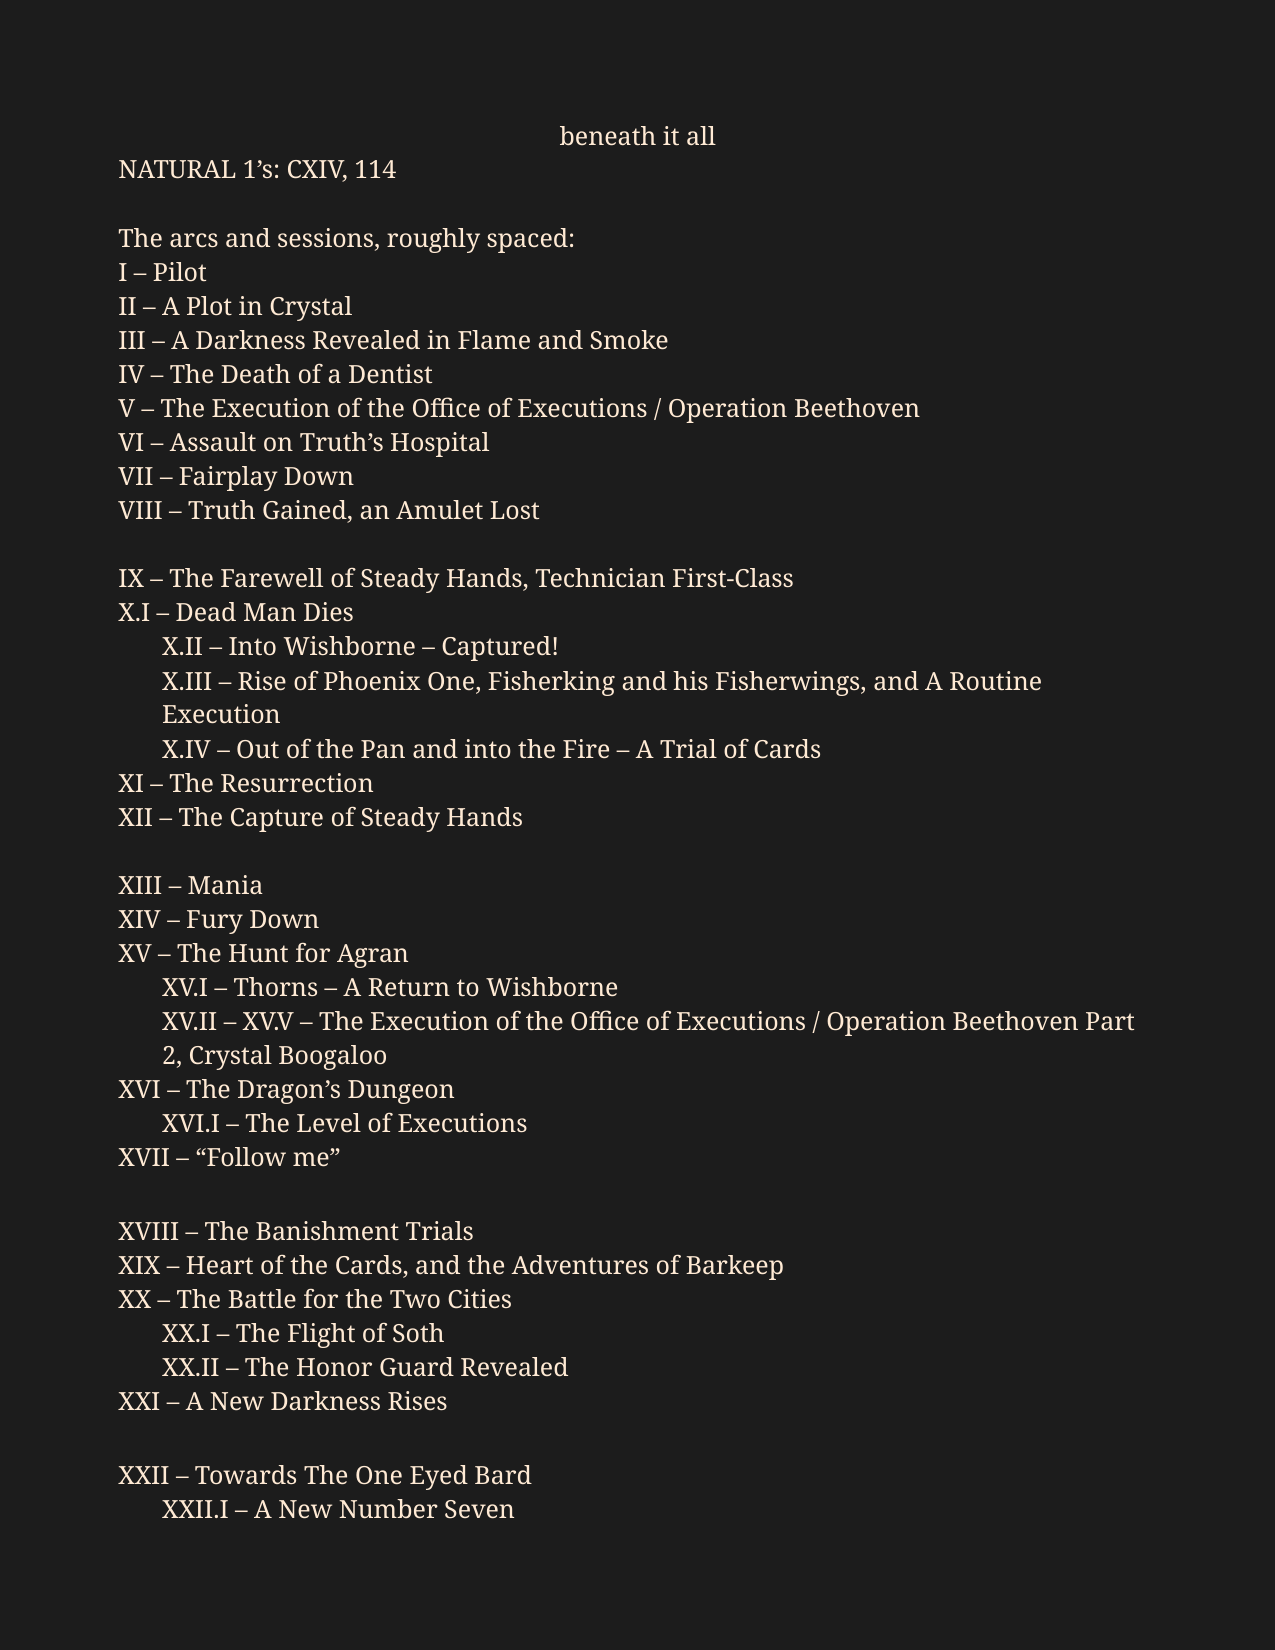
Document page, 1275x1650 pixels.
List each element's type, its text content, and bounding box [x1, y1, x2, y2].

text III – A Darkness Revealed in Flame and Smoke [118, 322, 1157, 357]
text V – The Execution of the Office of Executions / Operation Beethoven [118, 391, 1157, 425]
text XV.II – XV.V – The Execution of the Office of Executions / Operation Beethoven Part 2, Crystal Boogaloo [162, 1004, 1157, 1072]
text X.I – Dead Man Dies [118, 595, 1157, 629]
text XVI.I – The Level of Executions [162, 1106, 1157, 1140]
text XV.I – Thorns – A Return to Wishborne [162, 970, 1157, 1004]
text X.III – Rise of Phoenix One, Fisherking and his Fisherwings, and A Routine Execution [162, 663, 1157, 731]
text XX.II – The Honor Guard Revealed [118, 1350, 1157, 1384]
text X.II – Into Wishborne – Captured! [162, 629, 1157, 663]
text I – Pilot [118, 254, 1157, 288]
text XXI – A New Darkness Rises [118, 1384, 1157, 1418]
text IX – The Farewell of Steady Hands, Technician First-Class [118, 561, 1157, 595]
text XX.I – The Flight of Soth [118, 1316, 1157, 1350]
text XI – The Resurrection [118, 765, 1157, 799]
text XXII.I – A New Number Seven [118, 1492, 1157, 1526]
text XIII – Mania [118, 867, 1157, 902]
text X.IV – Out of the Pan and into the Fire – A Trial of Cards [162, 731, 1157, 765]
text XIV – Fury Down [118, 902, 1157, 936]
text II – A Plot in Crystal [118, 288, 1157, 322]
text XII – The Capture of Steady Hands [118, 799, 1157, 833]
text XXII – Towards The One Eyed Bard [118, 1458, 1157, 1492]
text XX – The Battle for the Two Cities [118, 1282, 1157, 1316]
text XVIII – The Banishment Trials [118, 1214, 1157, 1248]
text XV – The Hunt for Agran [118, 936, 1157, 970]
text VI – Assault on Truth’s Hospital [118, 425, 1157, 459]
text IV – The Death of a Dentist [118, 357, 1157, 391]
text XIX – Heart of the Cards, and the Adventures of Barkeep [118, 1248, 1157, 1282]
text NATURAL 1’s: CXIV, 114 [118, 152, 1157, 186]
text XVI – The Dragon’s Dungeon [118, 1072, 1157, 1106]
text VII – Fairplay Down [118, 459, 1157, 493]
text beneath it all [118, 118, 1157, 152]
text XVII – “Follow me” [118, 1140, 1157, 1174]
text The arcs and sessions, roughly spaced: [118, 220, 1157, 254]
text VIII – Truth Gained, an Amulet Lost [118, 493, 1157, 527]
